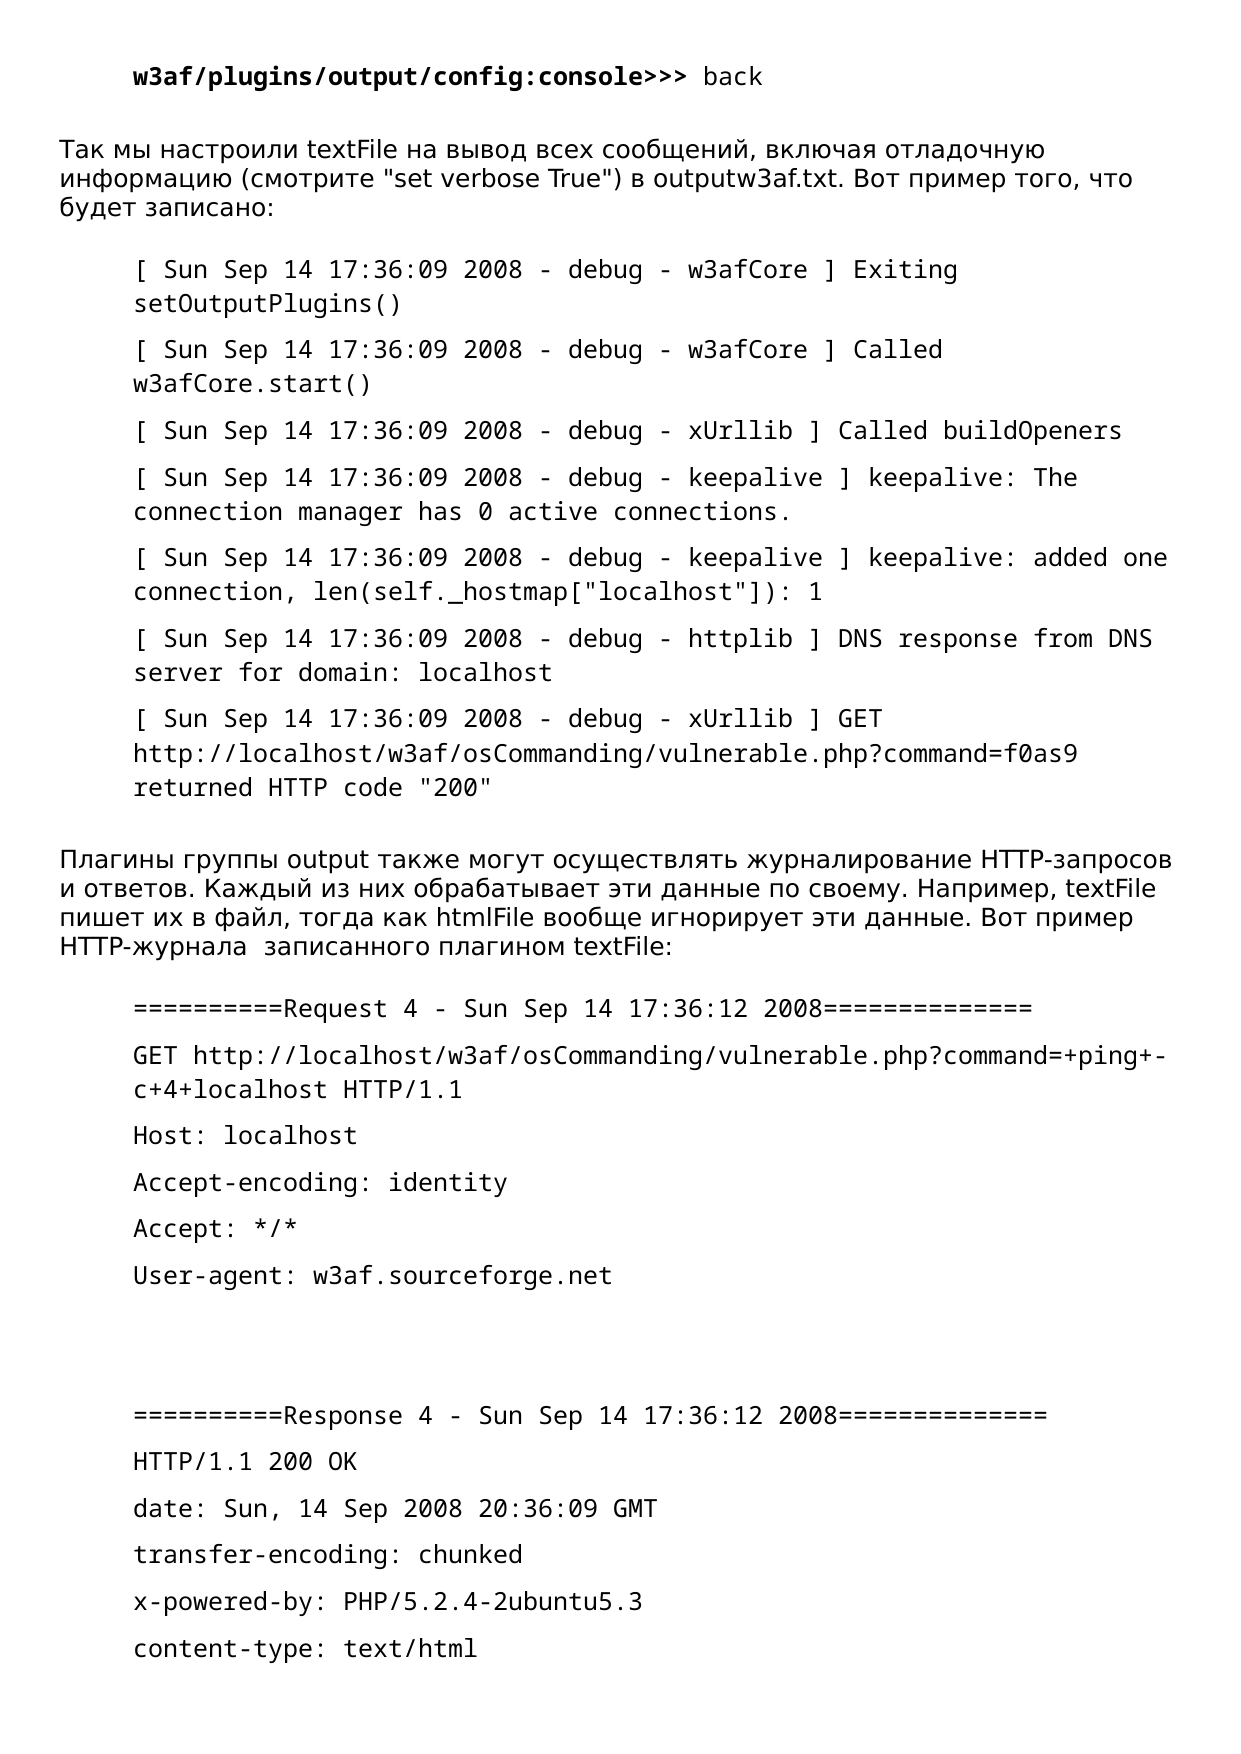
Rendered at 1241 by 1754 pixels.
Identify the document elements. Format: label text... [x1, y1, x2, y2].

text [ Sun Sep 14 17:36:09 2008 - debug - httplib ] DNS response from DNS server for domain: localhost [133, 621, 1181, 689]
text GET http://localhost/w3af/osCommanding/vulnerable.php?command=+ping+-c+4+localhost HTTP/1.1 [133, 1037, 1181, 1106]
text Accept-encoding: identity [133, 1164, 1181, 1199]
text [ Sun Sep 14 17:36:09 2008 - debug - w3afCore ] Called w3afCore.start() [133, 332, 1181, 400]
text [ Sun Sep 14 17:36:09 2008 - debug - w3afCore ] Exiting setOutputPlugins() [133, 251, 1181, 319]
text [ Sun Sep 14 17:36:09 2008 - debug - xUrllib ] Called buildOpeners [133, 413, 1181, 447]
text w3af/plugins/output/config:console>>> back [133, 59, 1181, 93]
text x-powered-by: PHP/5.2.4-2ubuntu5.3 [133, 1584, 1181, 1618]
text Так мы настроили textFile на вывод всех сообщений, включая отладочную информацию (смотрите "set verbose True") в output­w3af.txt. Вот пример того, что будет записано: [59, 135, 1181, 222]
text ==========Request 4 - Sun Sep 14 17:36:12 2008============== [133, 991, 1181, 1025]
text Host: localhost [133, 1118, 1181, 1152]
text Плагины группы output также могут осуществлять журналирование HTTP-запросов и ответов. Каждый из них обрабатывает эти данные по своему. Например, textFile пишет их в файл, тогда как htmlFile вообще игнорирует эти данные. Вот пример HTTP-журнала записанного плагином textFile: [59, 845, 1181, 962]
text [ Sun Sep 14 17:36:09 2008 - debug - xUrllib ] GET http://localhost/w3af/osCommanding/vulnerable.php?command=f0as9 returned HTTP code "200" [133, 701, 1181, 803]
text content-type: text/html [133, 1630, 1181, 1664]
text User-agent: w3af.sourceforge.net [133, 1258, 1181, 1292]
text HTTP/1.1 200 OK [133, 1444, 1181, 1478]
text transfer-encoding: chunked [133, 1537, 1181, 1571]
text Accept: */* [133, 1211, 1181, 1245]
text [ Sun Sep 14 17:36:09 2008 - debug - keepalive ] keepalive: The connection manager has 0 active connections. [133, 459, 1181, 527]
text [ Sun Sep 14 17:36:09 2008 - debug - keepalive ] keepalive: added one connection, len(self._hostmap["localhost"]): 1 [133, 540, 1181, 608]
text ==========Response 4 - Sun Sep 14 17:36:12 2008============== [133, 1397, 1181, 1431]
text date: Sun, 14 Sep 2008 20:36:09 GMT [133, 1491, 1181, 1524]
